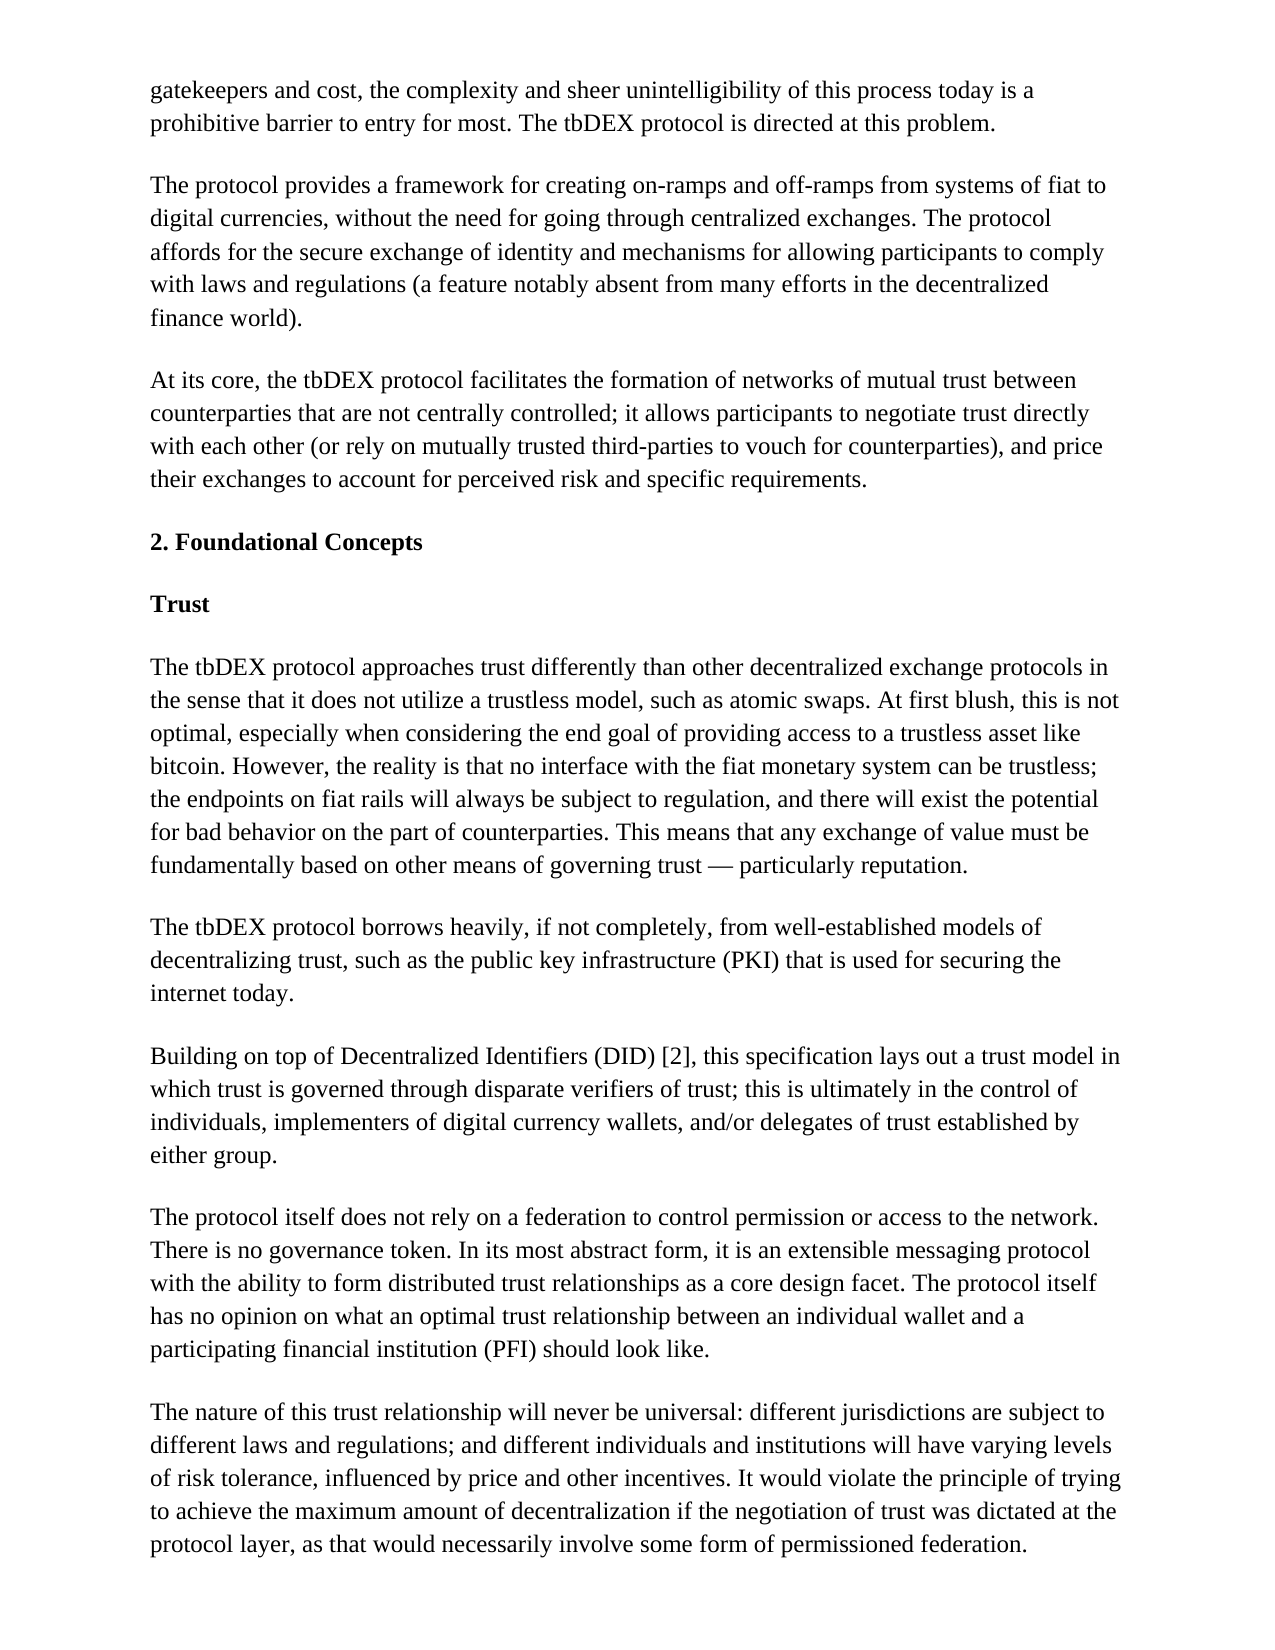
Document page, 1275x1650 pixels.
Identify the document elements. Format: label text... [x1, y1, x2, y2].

text gatekeepers and cost, the complexity and sheer unintelligibility of this process today is a prohibitive barrier to entry for most. The tbDEX protocol is directed at this problem. [150, 75, 1125, 137]
text The nature of this trust relationship will never be universal: different jurisdictions are subject to different laws and regulations; and different individuals and institutions will have varying levels of risk tolerance, influenced by price and other incentives. It would violate the principle of trying to achieve the maximum amount of decentralization if the negotiation of trust was dictated at the protocol layer, as that would necessarily involve some form of permissioned federation. [150, 1397, 1125, 1558]
text At its core, the tbDEX protocol facilitates the formation of networks of mutual trust between counterparties that are not centrally controlled; it allows participants to negotiate trust directly with each other (or rely on mutually trusted third-parties to vouch for counterparties), and price their exchanges to account for perceived risk and specific requirements. [150, 365, 1125, 493]
text The tbDEX protocol borrows heavily, if not completely, from well-established models of decentralizing trust, such as the public key infrastructure (PKI) that is used for securing the internet today. [150, 912, 1125, 1007]
text The protocol provides a framework for creating on-ramps and off-ramps from systems of fiat to digital currencies, without the need for going through centralized exchanges. The protocol affords for the secure exchange of identity and mechanisms for allowing participants to comply with laws and regulations (a feature notably absent from many efforts in the decentralized finance world). [150, 171, 1125, 331]
text The tbDEX protocol approaches trust differently than other decentralized exchange protocols in the sense that it does not utilize a trustless model, such as atomic swaps. At first blush, this is not optimal, especially when considering the end goal of providing access to a trustless asset like bitcoin. However, the reality is that no interface with the fiat monetary system can be trustless; the endpoints on fiat rails will always be subject to regulation, and there will exist the potential for bad behavior on the part of counterparties. This means that any exchange of value must be fundamentally based on other means of governing trust — particularly reputation. [150, 652, 1125, 878]
text 2. Foundational Concepts [150, 527, 1125, 555]
text Building on top of Decentralized Identifiers (DID) [2], this specification lays out a trust model in which trust is governed through disparate verifiers of trust; this is ultimately in the control of individuals, implementers of digital currency wallets, and/or delegates of trust established by either group. [150, 1041, 1125, 1169]
text Trust [150, 589, 1125, 618]
text The protocol itself does not rely on a federation to control permission or access to the network. There is no governance token. In its most abstract form, it is an extensible messaging protocol with the ability to form distributed trust relationships as a core design facet. The protocol itself has no opinion on what an optimal trust relationship between an individual wallet and a participating financial institution (PFI) should look like. [150, 1202, 1125, 1363]
